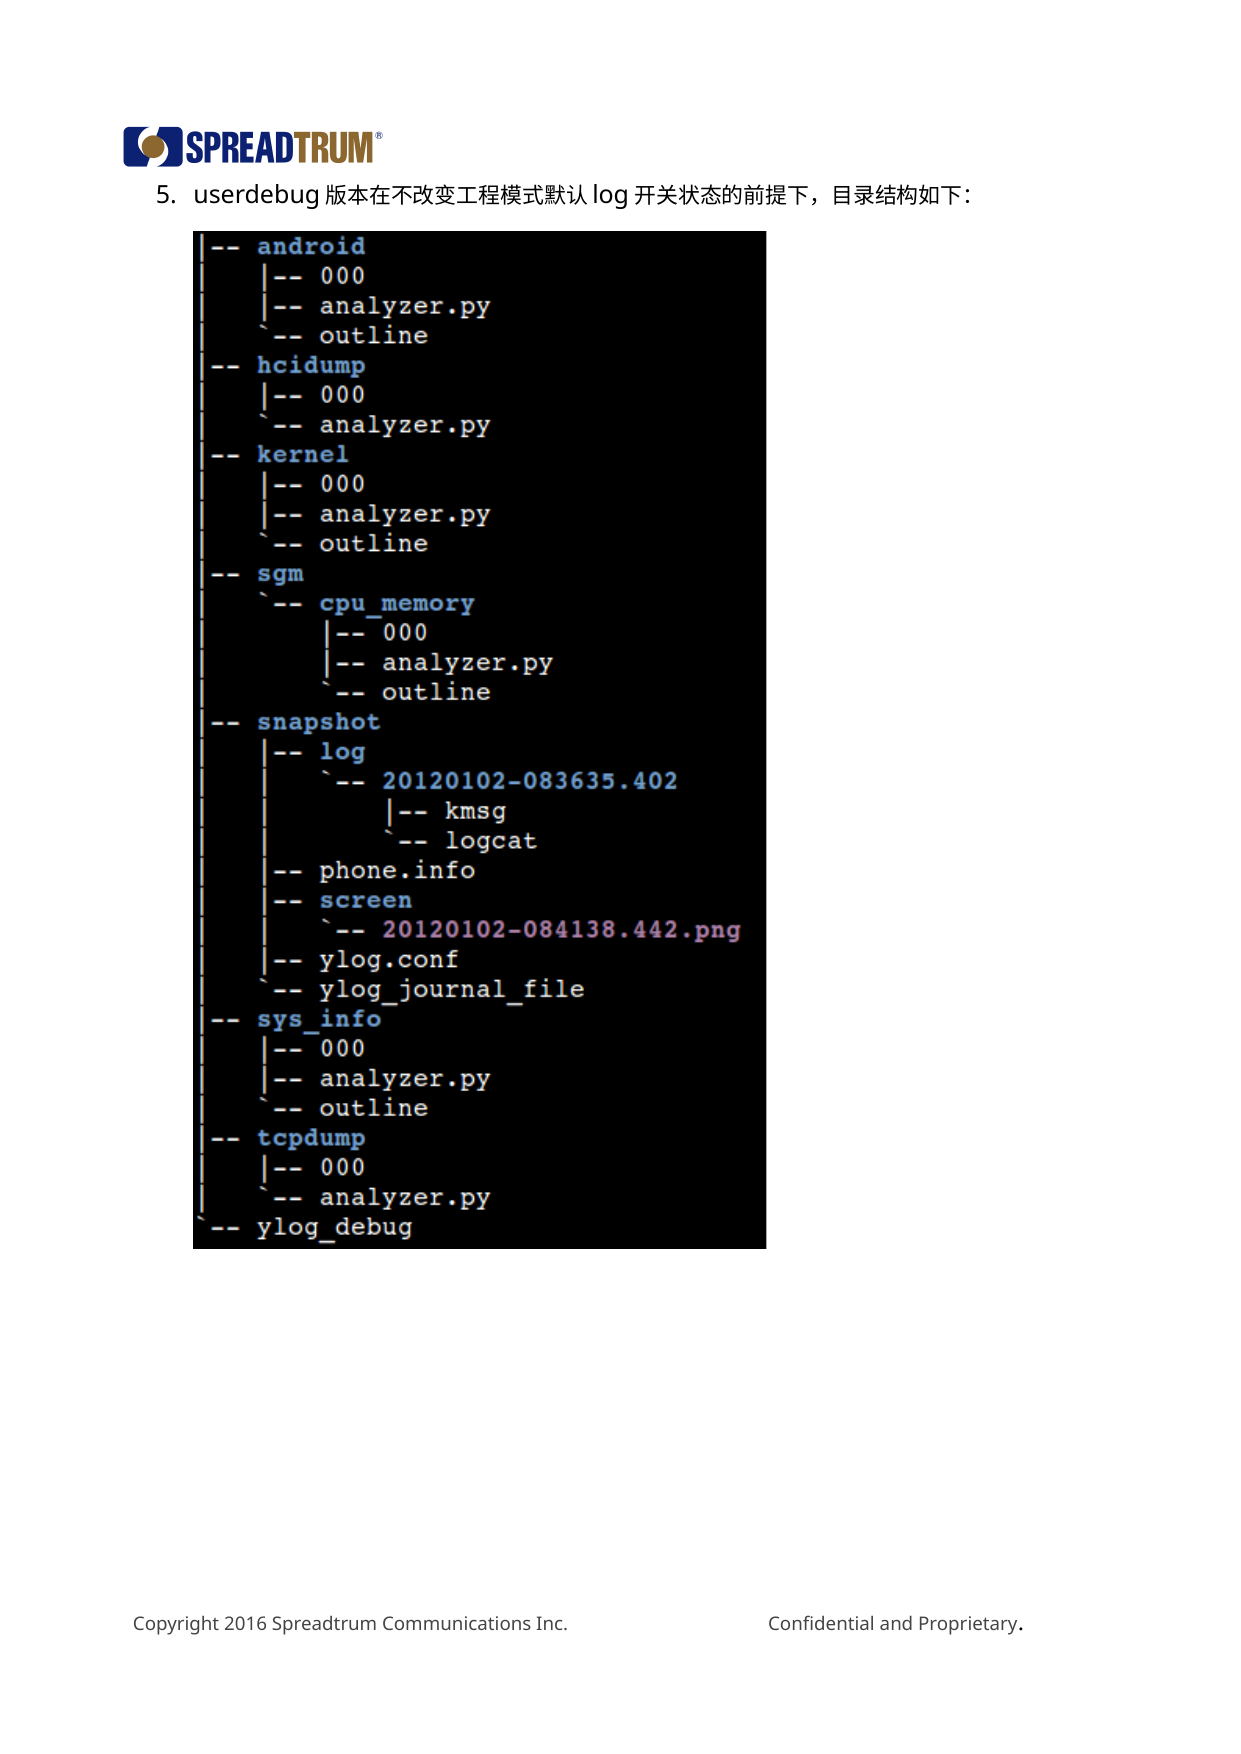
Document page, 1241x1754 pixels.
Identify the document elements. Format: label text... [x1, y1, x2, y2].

list userdebug版本在不改变工程模式默认log开关状态的前提下，目录结构如下： [156, 176, 1122, 210]
picture [120, 123, 386, 168]
picture [193, 231, 767, 1249]
